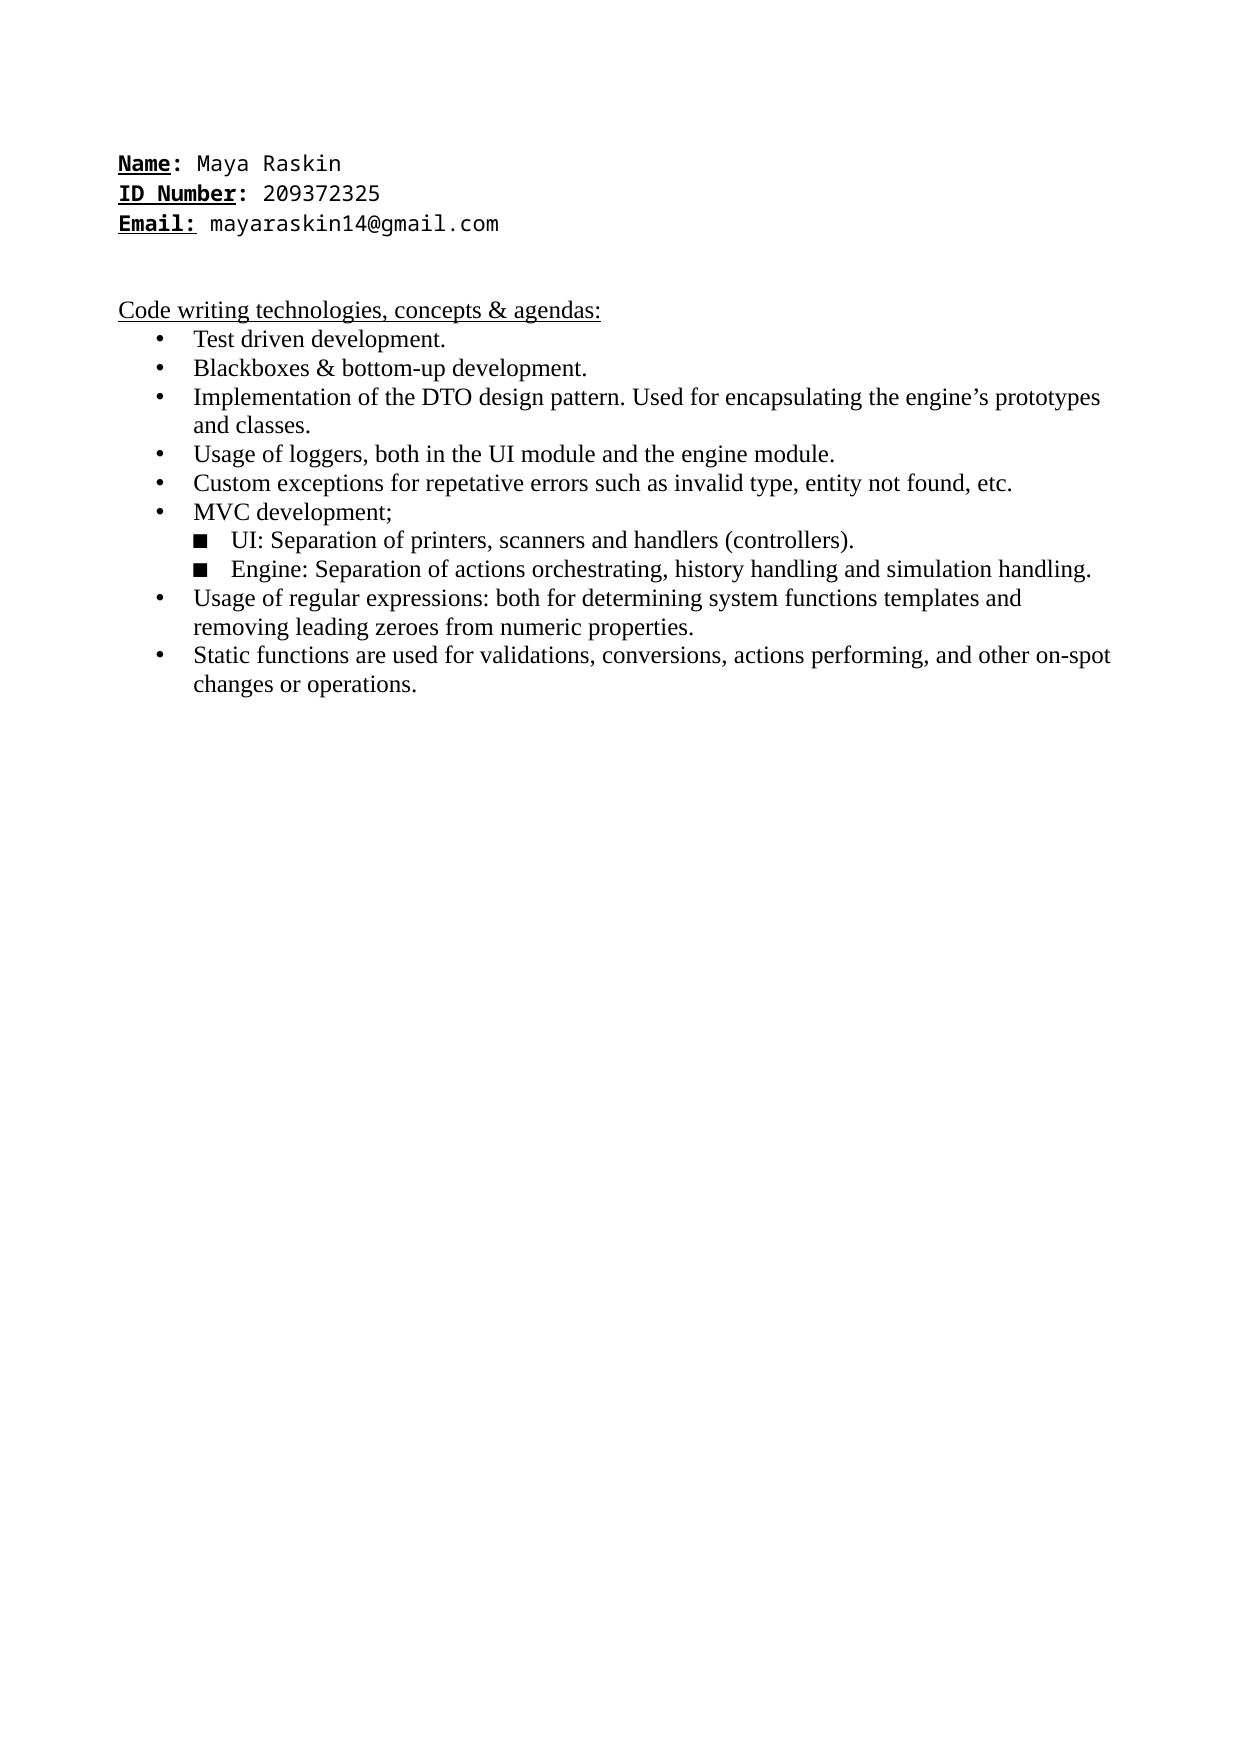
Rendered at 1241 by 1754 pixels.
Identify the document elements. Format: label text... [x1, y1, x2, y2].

list Engine: Separation of actions orchestrating, history handling and simulation handling. [193, 554, 1122, 583]
text Code writing technologies, concepts & agendas: [118, 296, 1122, 324]
list Usage of loggers, both in the UI module and the engine module. [156, 439, 1122, 468]
list Usage of regular expressions: both for determining system functions templates and removing leading zeroes from numeric properties. [156, 583, 1122, 641]
list UI: Separation of printers, scanners and handlers (controllers). [193, 526, 1122, 554]
list Custom exceptions for repetative errors such as invalid type, entity not found, etc. [156, 468, 1122, 497]
list MVC development; [156, 497, 1122, 526]
list Test driven development. [156, 324, 1122, 353]
list Implementation of the DTO design pattern. Used for encapsulating the engine’s prototypes and classes. [156, 382, 1122, 439]
list Blackboxes & bottom-up development. [156, 353, 1122, 382]
list Static functions are used for validations, conversions, actions performing, and other on-spot changes or operations. [156, 641, 1122, 698]
